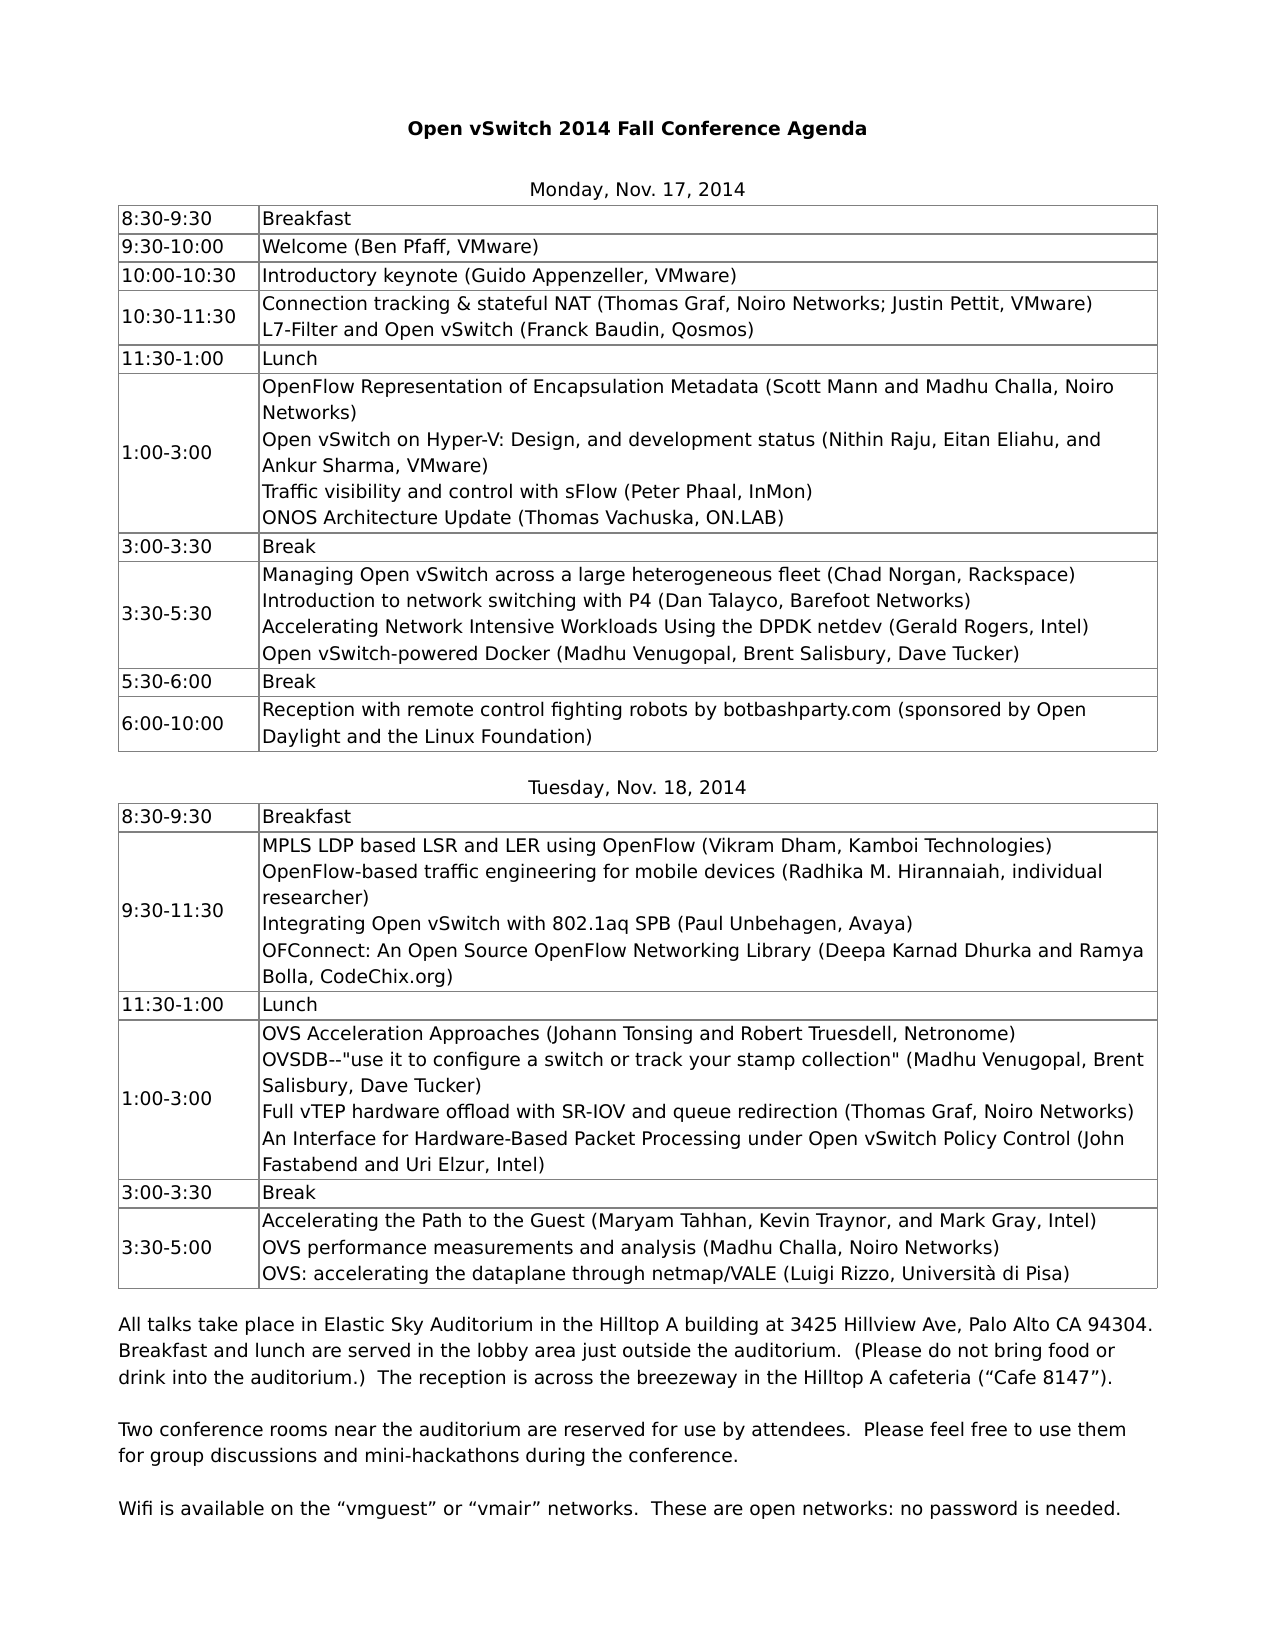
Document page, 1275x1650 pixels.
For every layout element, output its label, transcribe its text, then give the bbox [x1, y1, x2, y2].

table_cell 3:00-3:30 [119, 534, 258, 561]
text Monday, Nov. 17, 2014 [118, 179, 1157, 201]
table_header 8:30-9:30 [119, 804, 258, 831]
table_cell 5:30-6:00 [119, 669, 258, 696]
table_cell OpenFlow Representation of Encapsulation Metadata (Scott Mann and Madhu Challa, Noiro Networks) Open vSwitch on Hyper-V: Design, and development status (Nithin Raju, Eitan Eliahu, and Ankur Sharma, VMware) Traffic visibility and control with sFlow (Peter Phaal, InMon) ONOS Architecture Update (Thomas Vachuska, ON.LAB) [260, 374, 1157, 532]
table_cell Break [260, 534, 1157, 561]
table_header Breakfast [260, 804, 1157, 831]
text Wifi is available on the “vmguest” or “vmair” networks. These are open networks: no password is needed. [118, 1498, 1157, 1520]
table_cell 11:30-1:00 [119, 346, 258, 373]
table_cell 1:00-3:00 [119, 1021, 258, 1179]
table_cell Lunch [260, 992, 1157, 1019]
table_cell 10:30-11:30 [119, 291, 258, 344]
text Tuesday, Nov. 18, 2014 [118, 777, 1157, 799]
table_cell 1:00-3:00 [119, 374, 258, 532]
table_cell Lunch [260, 346, 1157, 373]
table_cell 6:00-10:00 [119, 697, 258, 751]
table_cell OVS Acceleration Approaches (Johann Tonsing and Robert Truesdell, Netronome) OVSDB--"use it to configure a switch or track your stamp collection" (Madhu Venugopal, Brent Salisbury, Dave Tucker) Full vTEP hardware offload with SR-IOV and queue redirection (Thomas Graf, Noiro Networks) An Interface for Hardware-Based Packet Processing under Open vSwitch Policy Control (John Fastabend and Uri Elzur, Intel) [260, 1021, 1157, 1179]
table_cell Break [260, 669, 1157, 696]
table_cell 3:30-5:00 [119, 1209, 258, 1288]
table_cell Managing Open vSwitch across a large heterogeneous fleet (Chad Norgan, Rackspace) Introduction to network switching with P4 (Dan Talayco, Barefoot Networks) Accelerating Network Intensive Workloads Using the DPDK netdev (Gerald Rogers, Intel) Open vSwitch-powered Docker (Madhu Venugopal, Brent Salisbury, Dave Tucker) [260, 562, 1157, 668]
text Open vSwitch 2014 Fall Conference Agenda [118, 118, 1157, 140]
table_cell 9:30-11:30 [119, 833, 258, 991]
table_cell Introductory keynote (Guido Appenzeller, VMware) [260, 263, 1157, 290]
table_cell Break [260, 1180, 1157, 1207]
table_cell Welcome (Ben Pfaff, VMware) [260, 235, 1157, 261]
text Two conference rooms near the auditorium are reserved for use by attendees. Please feel free to use them for group discussions and mini-hackathons during the conference. [118, 1419, 1157, 1467]
table_header 8:30-9:30 [119, 206, 258, 233]
text All talks take place in Elastic Sky Auditorium in the Hilltop A building at 3425 Hillview Ave, Palo Alto CA 94304. Breakfast and lunch are served in the lobby area just outside the auditorium. (Please do not bring food or drink into the auditorium.) The reception is across the breezeway in the Hilltop A cafeteria (“Cafe 8147”). [118, 1314, 1157, 1389]
table_cell 10:00-10:30 [119, 263, 258, 290]
table_cell 9:30-10:00 [119, 235, 258, 261]
table_header Breakfast [260, 206, 1157, 233]
table_cell 3:00-3:30 [119, 1180, 258, 1207]
table_cell 11:30-1:00 [119, 992, 258, 1019]
table_cell 3:30-5:30 [119, 562, 258, 668]
table_cell Connection tracking & stateful NAT (Thomas Graf, Noiro Networks; Justin Pettit, VMware) L7-Filter and Open vSwitch (Franck Baudin, Qosmos) [260, 291, 1157, 344]
table_cell Accelerating the Path to the Guest (Maryam Tahhan, Kevin Traynor, and Mark Gray, Intel) OVS performance measurements and analysis (Madhu Challa, Noiro Networks) OVS: accelerating the dataplane through netmap/VALE (Luigi Rizzo, Università di Pisa) [260, 1209, 1157, 1288]
table_cell Reception with remote control fighting robots by botbashparty.com (sponsored by Open Daylight and the Linux Foundation) [260, 697, 1157, 751]
table_cell MPLS LDP based LSR and LER using OpenFlow (Vikram Dham, Kamboi Technologies) OpenFlow-based traffic engineering for mobile devices (Radhika M. Hirannaiah, individual researcher) Integrating Open vSwitch with 802.1aq SPB (Paul Unbehagen, Avaya) OFConnect: An Open Source OpenFlow Networking Library (Deepa Karnad Dhurka and Ramya Bolla, CodeChix.org) [260, 833, 1157, 991]
